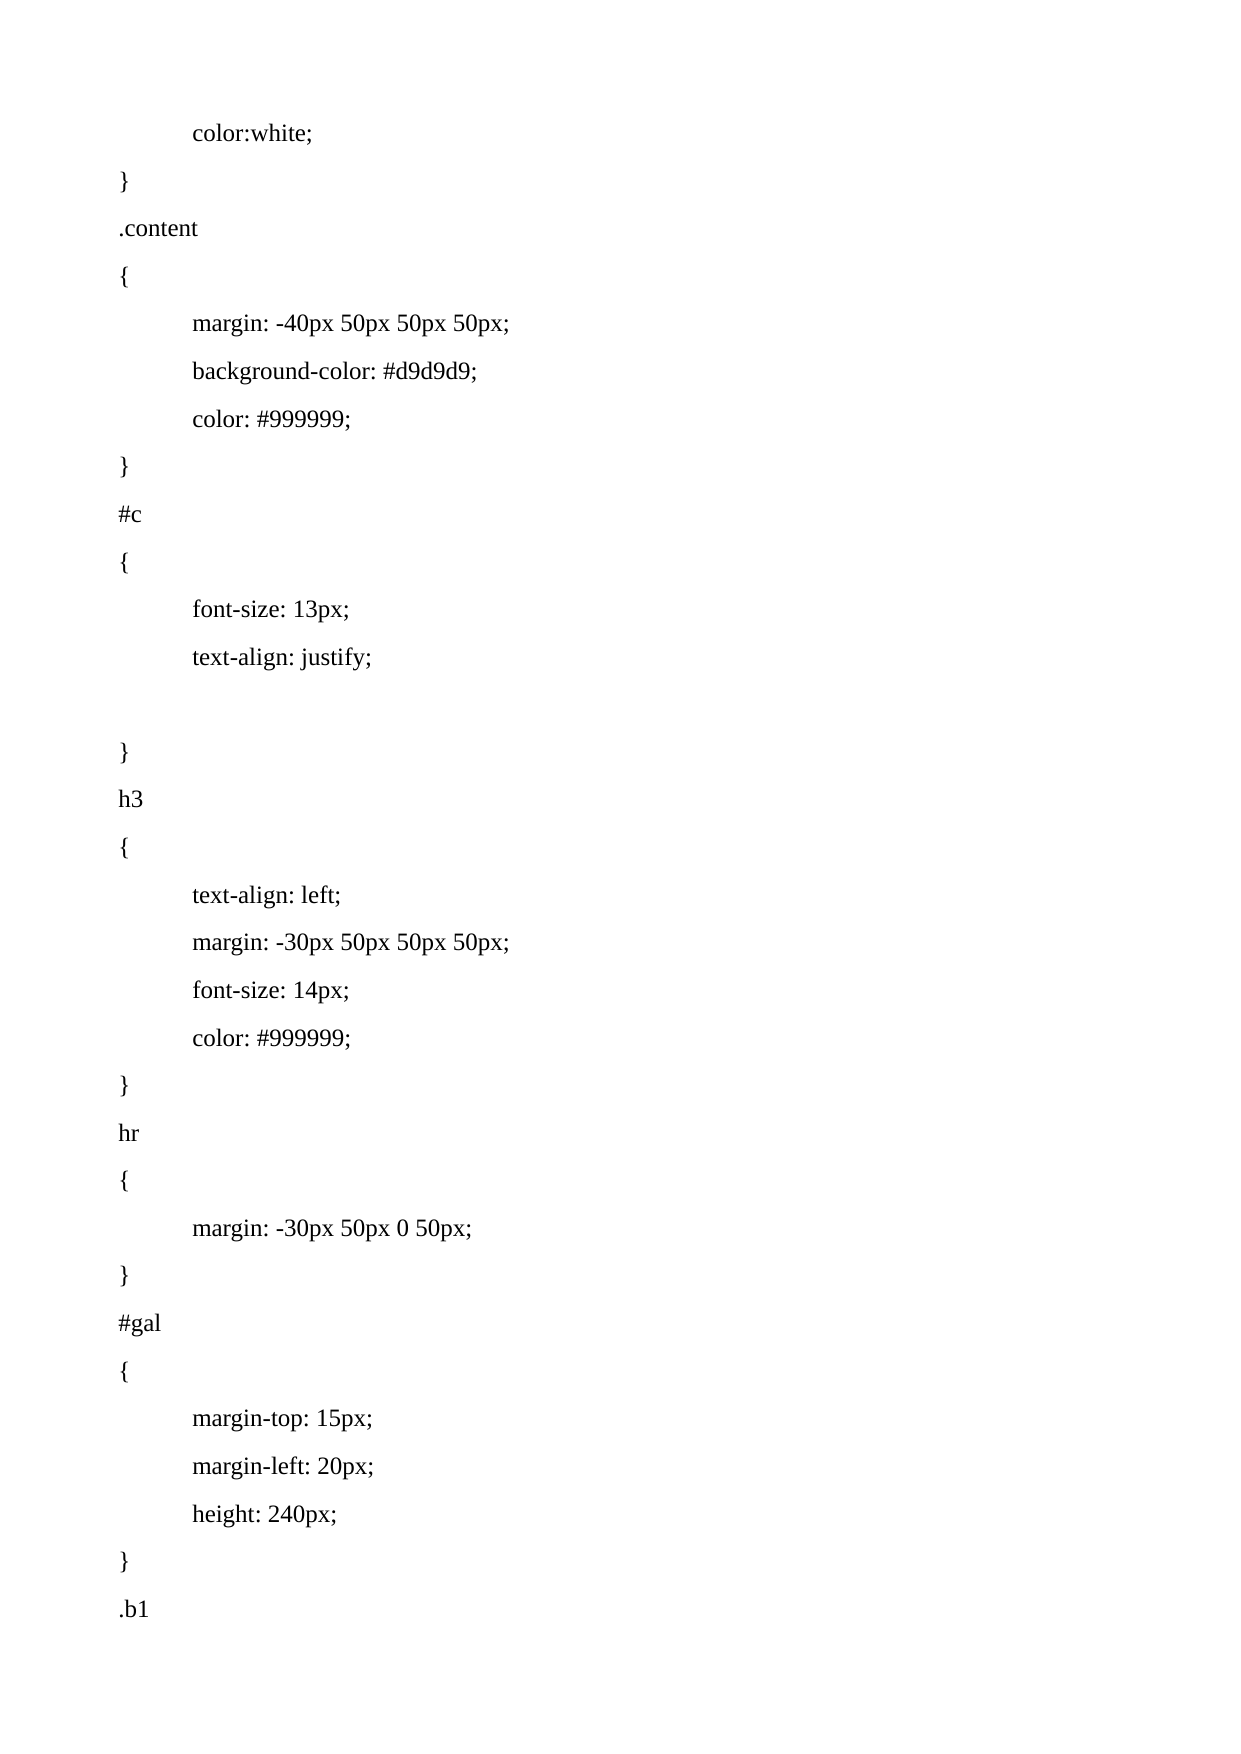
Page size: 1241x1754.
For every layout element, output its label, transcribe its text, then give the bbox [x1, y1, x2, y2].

text color:white; [118, 118, 1122, 147]
text text-align: justify; [118, 642, 1122, 671]
text { [118, 1165, 1122, 1194]
text color: #999999; [118, 1023, 1122, 1051]
text { [118, 547, 1122, 575]
text margin: -40px 50px 50px 50px; [118, 308, 1122, 337]
text hr [118, 1118, 1122, 1147]
text text-align: left; [118, 880, 1122, 908]
text color: #999999; [118, 404, 1122, 432]
text margin-top: 15px; [118, 1403, 1122, 1432]
text } [118, 1546, 1122, 1575]
text margin: -30px 50px 0 50px; [118, 1213, 1122, 1242]
text { [118, 261, 1122, 290]
text font-size: 14px; [118, 975, 1122, 1004]
text { [118, 832, 1122, 861]
text } [118, 1261, 1122, 1289]
text } [118, 451, 1122, 480]
text margin-left: 20px; [118, 1451, 1122, 1480]
text } [118, 1070, 1122, 1099]
text { [118, 1356, 1122, 1384]
text #gal [118, 1308, 1122, 1337]
text } [118, 166, 1122, 194]
text h3 [118, 784, 1122, 813]
text .b1 [118, 1594, 1122, 1623]
text #c [118, 499, 1122, 528]
text height: 240px; [118, 1499, 1122, 1527]
text margin: -30px 50px 50px 50px; [118, 927, 1122, 956]
text } [118, 737, 1122, 766]
text .content [118, 213, 1122, 242]
text font-size: 13px; [118, 594, 1122, 623]
text background-color: #d9d9d9; [118, 356, 1122, 385]
